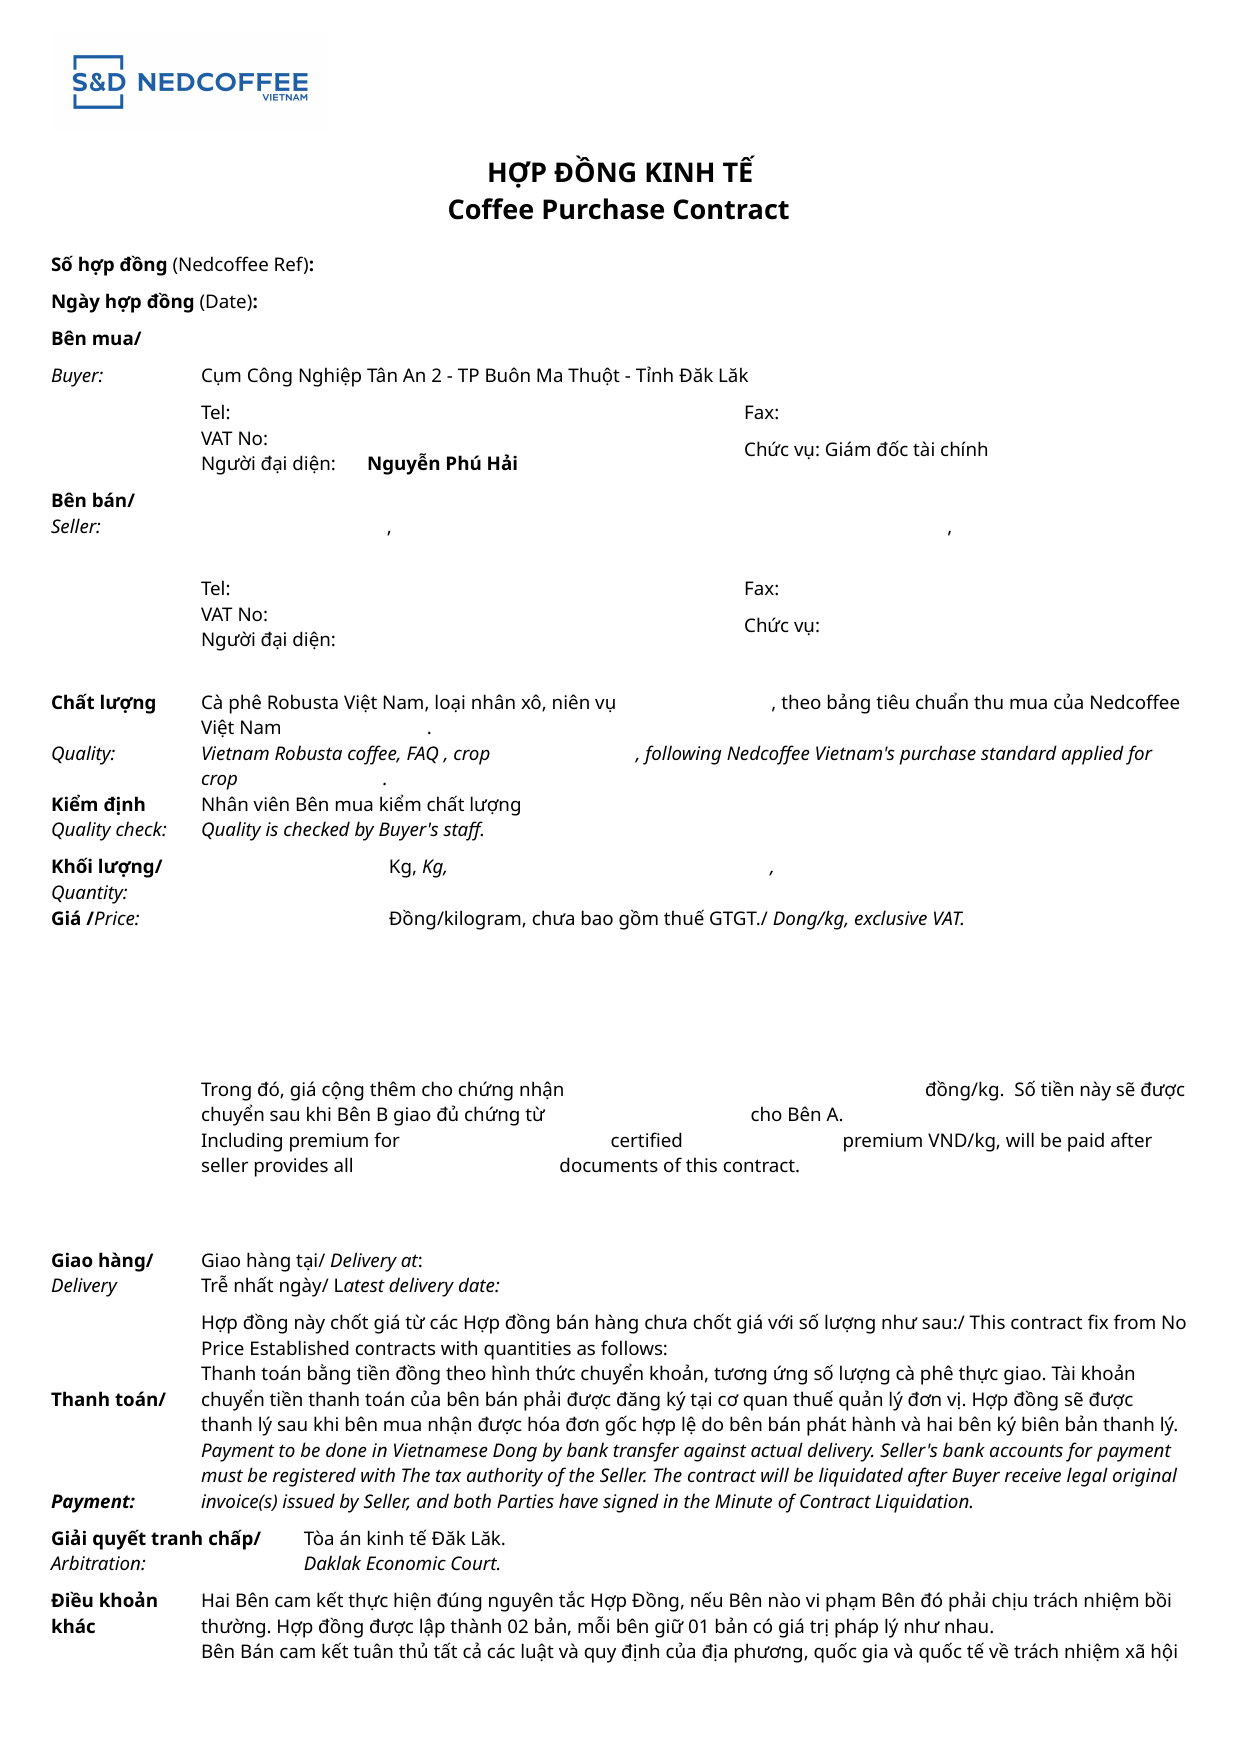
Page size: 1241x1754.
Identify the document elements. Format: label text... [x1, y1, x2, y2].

table_cell Giao hàng/ Delivery [45, 1241, 195, 1304]
text Coffee Purchase Contract [42, 191, 1195, 227]
table_cell Cụm Công Nghiệp Tân An 2 - TP Buôn Ma Thuột - Tỉnh Đăk Lăk [195, 357, 1196, 394]
table_cell Fax: [738, 570, 842, 607]
table_cell Bên bán/ Seller: [45, 482, 195, 570]
table_cell [45, 570, 195, 683]
table_cell <formatLang(o.total_qty,digits=0)> <formatLang(o.relation_price_unit,0)> [195, 848, 383, 1013]
table_cell [45, 394, 195, 482]
table_cell Fax: [738, 394, 842, 431]
table_cell Điều khoản khác [45, 1582, 195, 1670]
table_cell Tel: VAT No: Người đại diện: [195, 394, 363, 482]
table_cell Tel: VAT No: Người đại diện: [195, 570, 363, 683]
picture [52, 32, 329, 132]
table_cell Kg, Kg, <o.packing_terms_id.vietnamese or ''>, <o.packing_terms_id.english or ''> Đồng/kilogram, chưa bao gồm thuế GTGT./ Dong/kg, exclusive VAT. [383, 848, 1196, 1013]
table_cell Giải quyết tranh chấp/ Arbitration: [45, 1520, 298, 1582]
text HỢP ĐỒNG KINH TẾ [45, 154, 1195, 191]
table_cell Cà phê Robusta Việt Nam, loại nhân xô, niên vụ <o.crop_id.name>, theo bảng tiêu chuẩn thu mua của Nedcoffee Việt Nam <o.crop_id.name>. <centificavn(o)> Vietnam Robusta coffee, FAQ , crop <o.crop_id.name>, following Nedcoffee Vietnam's purchase standard applied for crop <o.crop_id.name>. <centificaen(o)> Nhân viên Bên mua kiểm chất lượng Quality is checked by Buyer's staff. [195, 684, 1196, 848]
table_cell Bên mua/ [45, 320, 195, 357]
table_cell <o.company_id.fax or ''> [842, 394, 1196, 431]
table_cell Chất lượng Quality: Kiểm định Quality check: [45, 684, 195, 848]
table_cell Ngày hợp đồng (Date): [45, 283, 420, 320]
table_cell Trong đó, giá cộng thêm cho chứng nhận <o.certificate_id.code> <o.premium or 0> đồng/kg. Số tiền này sẽ được chuyển sau khi Bên B giao đủ chứng từ <o.certificate_id.code> cho Bên A. Including premium for <o.certificate_id.code> certified <o.premium or 0> premium VND/kg, will be paid after seller provides all <o.certificate_id.code> documents of this contract. [195, 1070, 1196, 1184]
table_cell Hai Bên cam kết thực hiện đúng nguyên tắc Hợp Đồng, nếu Bên nào vi phạm Bên đó phải chịu trách nhiệm bồi thường. Hợp đồng được lập thành 02 bản, mỗi bên giữ 01 bản có giá trị pháp lý như nhau. Bên Bán cam kết tuân thủ tất cả các luật và quy định của địa phương, quốc gia và quốc tế về trách nhiệm xã hội [195, 1582, 1196, 1670]
table_cell Chức vụ: <o.partner_id.child_ids and o.partner_id.child_ids[0].function or ''> [738, 607, 1196, 683]
table_cell [45, 1070, 195, 1184]
table_cell <for each="line in centificate(o)"> [45, 1013, 1196, 1070]
table_cell <o.delivery_place_id and o.delivery_place_id.name or ''> <get_date(o.deadline_date)> [561, 1241, 1196, 1304]
table_cell Hợp đồng này chốt giá từ các Hợp đồng bán hàng chưa chốt giá với số lượng như sau:/ This contract fix from No Price Established contracts with quantities as follows: <get_npe_nvl(o)> Thanh toán bằng tiền đồng theo hình thức chuyển khoản, tương ứng số lượng cà phê thực giao. Tài khoản chuyển tiền thanh toán của bên bán phải được đăng ký tại cơ quan thuế quản lý đơn vị. Hợp đồng sẽ được thanh lý sau khi bên mua nhận được hóa đơn gốc hợp lệ do bên bán phát hành và hai bên ký biên bản thanh lý. Payment to be done in Vietnamese Dong by bank transfer against actual delivery. Seller's bank accounts for payment must be registered with The tax authority of the Seller. The contract will be liquidated after Buyer receive legal original invoice(s) issued by Seller, and both Parties have signed in the Minute of Contract Liquidation. [195, 1304, 1196, 1519]
table_cell <o.partner_id.fax> [842, 570, 1196, 607]
table_cell <o.company_id.phone or ''> <o.company_id.vat or ''> Nguyễn Phú Hải [363, 394, 738, 482]
table_cell Giao hàng tại/ Delivery at: Trễ nhất ngày/ Latest delivery date: [195, 1241, 561, 1304]
table_cell Buyer: [45, 357, 195, 394]
table_header Số hợp đồng (Nedcoffee Ref): [45, 246, 420, 283]
table_cell <o.company_id.name or ''> [195, 320, 1196, 357]
table_cell <get_date(o.date_order)> [420, 283, 1196, 320]
table_cell Tòa án kinh tế Đăk Lăk. Daklak Economic Court. [298, 1520, 1196, 1582]
table_header <o.name or ''> [420, 246, 1196, 283]
table_cell Khối lượng/ Quantity: Giá /Price: [45, 848, 195, 1013]
table_cell <o.partner_id.name> <o.partner_id.street>, <o.partner_id.district_id and o.partner_id.district_id.name or ''>, <o.partner_id.state_id and o.partner_id.state_id.name or ''> [195, 482, 1196, 570]
table_cell </for> [45, 1184, 1196, 1241]
table_cell <o.partner_id.phone> <o.partner_id.vat> <o.partner_id.child_ids and o.partner_id.child_ids[0].name or ''> [363, 570, 738, 683]
table_cell Thanh toán/ Payment: [45, 1304, 195, 1519]
table_cell Chức vụ: Giám đốc tài chính [738, 431, 1196, 482]
